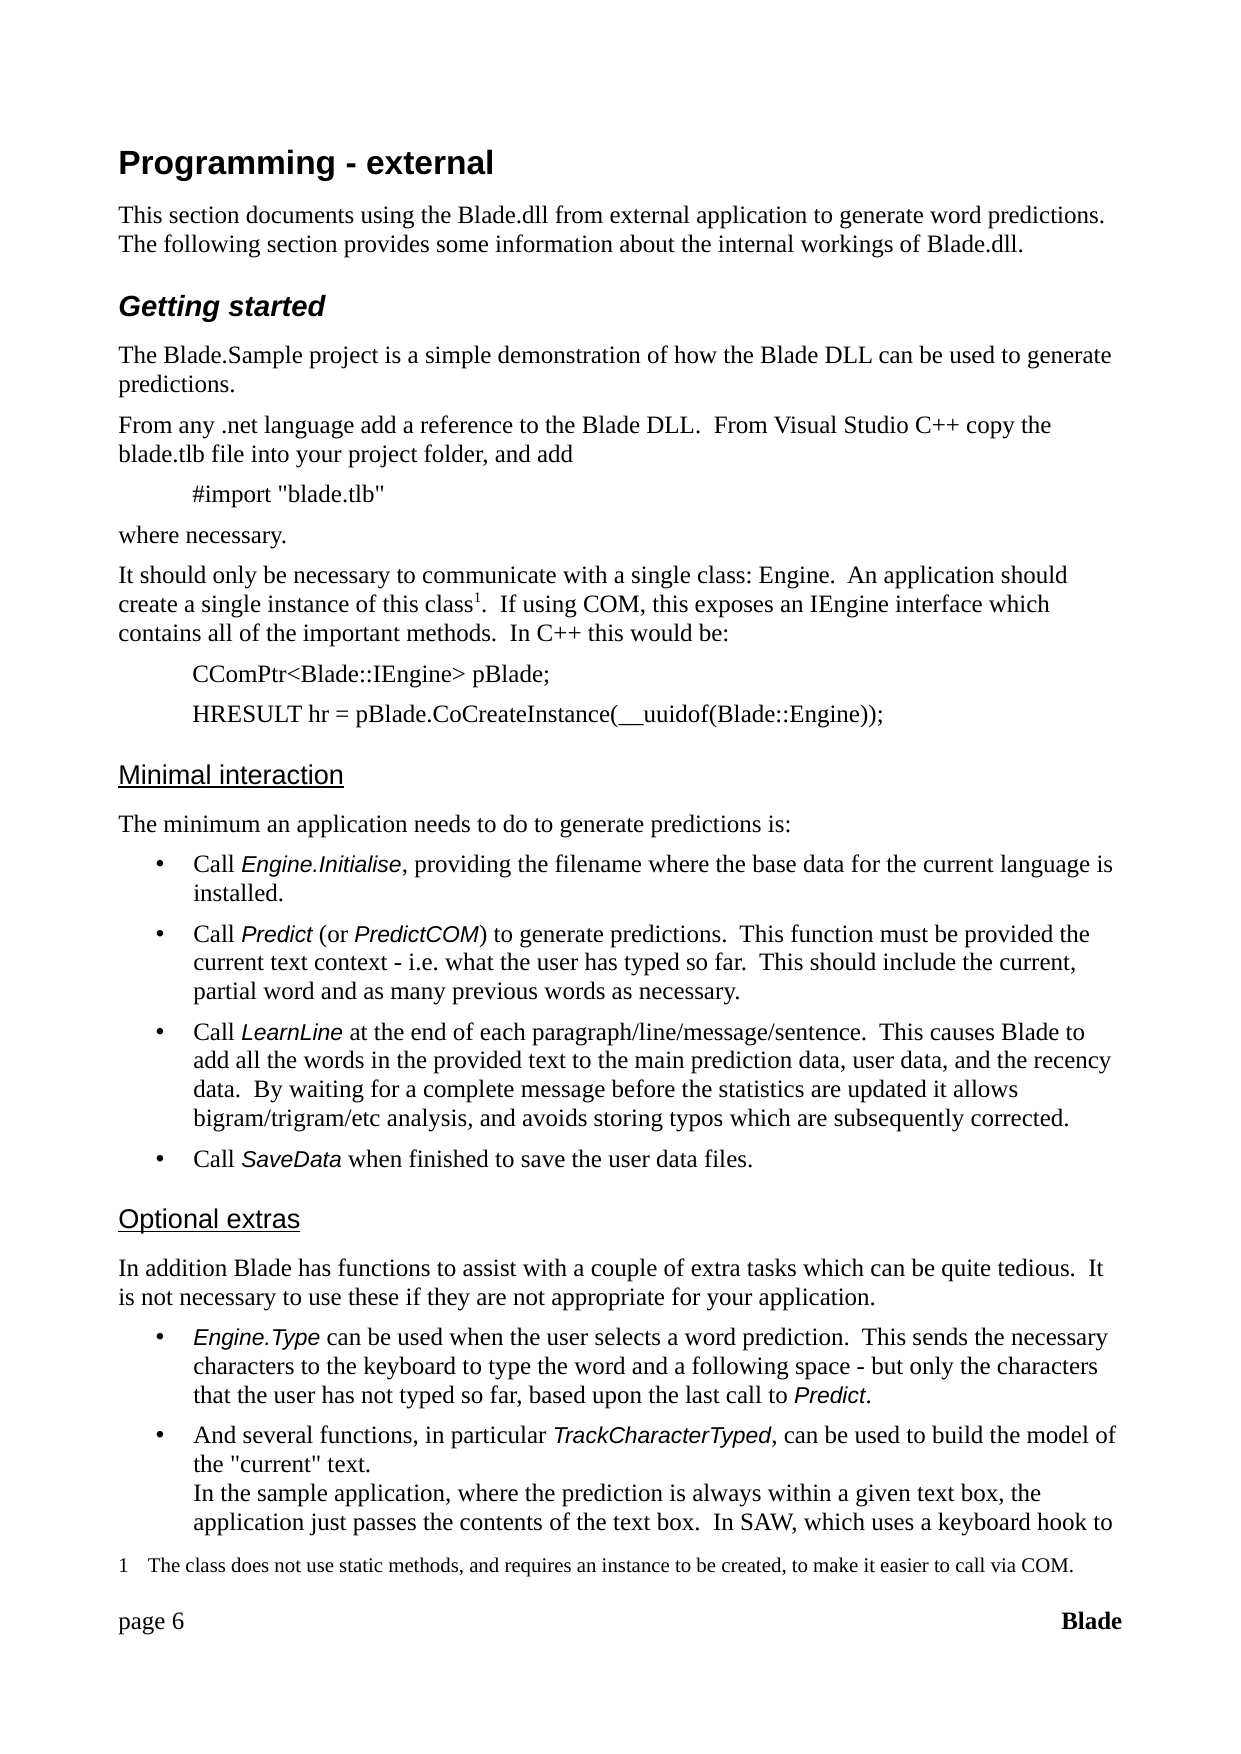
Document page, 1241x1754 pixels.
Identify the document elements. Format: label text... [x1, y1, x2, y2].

text where necessary. [118, 520, 1122, 549]
text CComPtr<Blade::IEngine> pBlade; [118, 659, 1122, 687]
list Call SaveData when finished to save the user data files. [156, 1144, 1122, 1172]
text The minimum an application needs to do to generate predictions is: [118, 809, 1122, 837]
text #import "blade.tlb" [118, 479, 1122, 508]
list Call LearnLine at the end of each paragraph/line/message/sentence. This causes Blade to add all the words in the provided text to the main prediction data, user data, and the recency data. By waiting for a complete message before the statistics are updated it allows bigram/trigram/etc analysis, and avoids storing typos which are subsequently corrected. [156, 1017, 1122, 1132]
text HRESULT hr = pBlade.CoCreateInstance(__uuidof(Blade::Engine)); [118, 699, 1122, 728]
list Engine.Type can be used when the user selects a word prediction. This sends the necessary characters to the keyboard to type the word and a following space - but only the characters that the user has not typed so far, based upon the last call to Predict. [156, 1322, 1122, 1409]
subtitle Programming - external [118, 143, 1122, 182]
list Call Engine.Initialise, providing the filename where the base data for the current language is installed. [156, 849, 1122, 907]
text From any .net language add a reference to the Blade DLL. From Visual Studio C++ copy the blade.tlb file into your project folder, and add [118, 410, 1122, 467]
text The Blade.Sample project is a simple demonstration of how the Blade DLL can be used to generate predictions. [118, 341, 1122, 398]
text It should only be necessary to communicate with a single class: Engine. An application should create a single instance of this class. If using COM, this exposes an IEngine interface which contains all of the important methods. In C++ this would be: [118, 561, 1122, 647]
list And several functions, in particular TrackCharacterTyped, can be used to build the model of the "current" text. In the sample application, where the prediction is always within a given text box, the application just passes the contents of the text box. In SAW, which uses a keyboard hook to [156, 1421, 1122, 1536]
subtitle Optional extras [118, 1203, 1122, 1235]
text This section documents using the Blade.dll from external application to generate word predictions. The following section provides some information about the internal workings of Blade.dll. [118, 200, 1122, 258]
list Call Predict (or PredictCOM) to generate predictions. This function must be provided the current text context - i.e. what the user has typed so far. This should include the current, partial word and as many previous words as necessary. [156, 919, 1122, 1005]
text The class does not use static methods, and requires an instance to be created, to make it easier to call via COM. [118, 1553, 1122, 1577]
text In addition Blade has functions to assist with a couple of extra tasks which can be quite tedious. It is not necessary to use these if they are not appropriate for your application. [118, 1253, 1122, 1311]
subtitle Minimal interaction [118, 759, 1122, 790]
subtitle Getting started [118, 289, 1122, 322]
